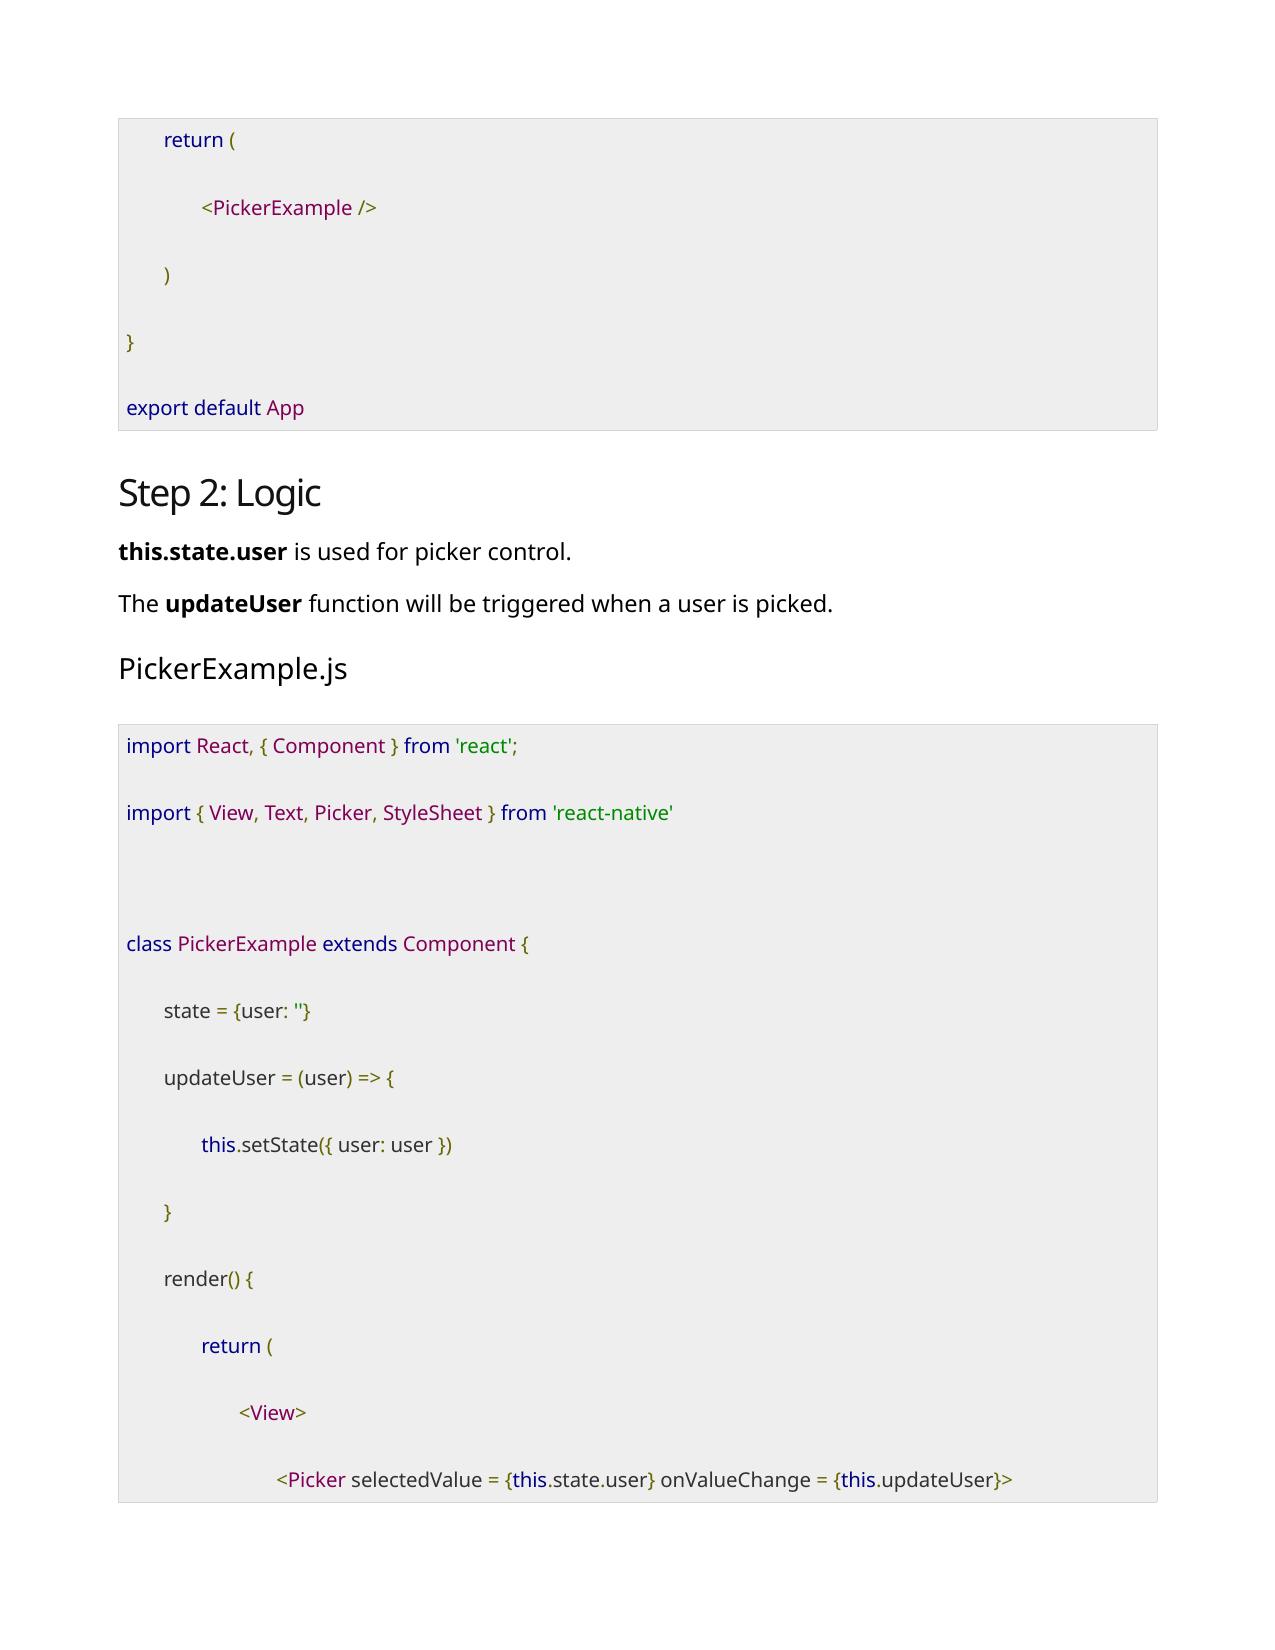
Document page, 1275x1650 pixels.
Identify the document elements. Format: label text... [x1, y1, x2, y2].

text The updateUser function will be triggered when a user is picked. [118, 582, 1157, 619]
text import { View, Text, Picker, StyleSheet } from 'react-native' [119, 791, 1157, 826]
text <PickerExample /> [119, 185, 1157, 221]
text ) [119, 252, 1157, 288]
text class PickerExample extends Component { [119, 922, 1157, 957]
text export default App [119, 386, 1157, 430]
text return ( [119, 119, 1157, 154]
text this.setState({ user: user }) [119, 1123, 1157, 1158]
text import React, { Component } from 'react'; [119, 725, 1157, 760]
text render() { [119, 1257, 1157, 1293]
text this.state.user is used for picker control. [118, 530, 1157, 567]
text return ( [119, 1324, 1157, 1360]
subtitle Step 2: Logic [118, 466, 1157, 517]
subtitle PickerExample.js [118, 648, 1157, 688]
text <Picker selectedValue = {this.state.user} onValueChange = {this.updateUser}> [119, 1458, 1157, 1502]
text } [119, 1190, 1157, 1226]
text state = {user: ''} [119, 988, 1157, 1024]
text } [119, 319, 1157, 355]
text <View> [119, 1391, 1157, 1427]
text updateUser = (user) => { [119, 1056, 1157, 1091]
